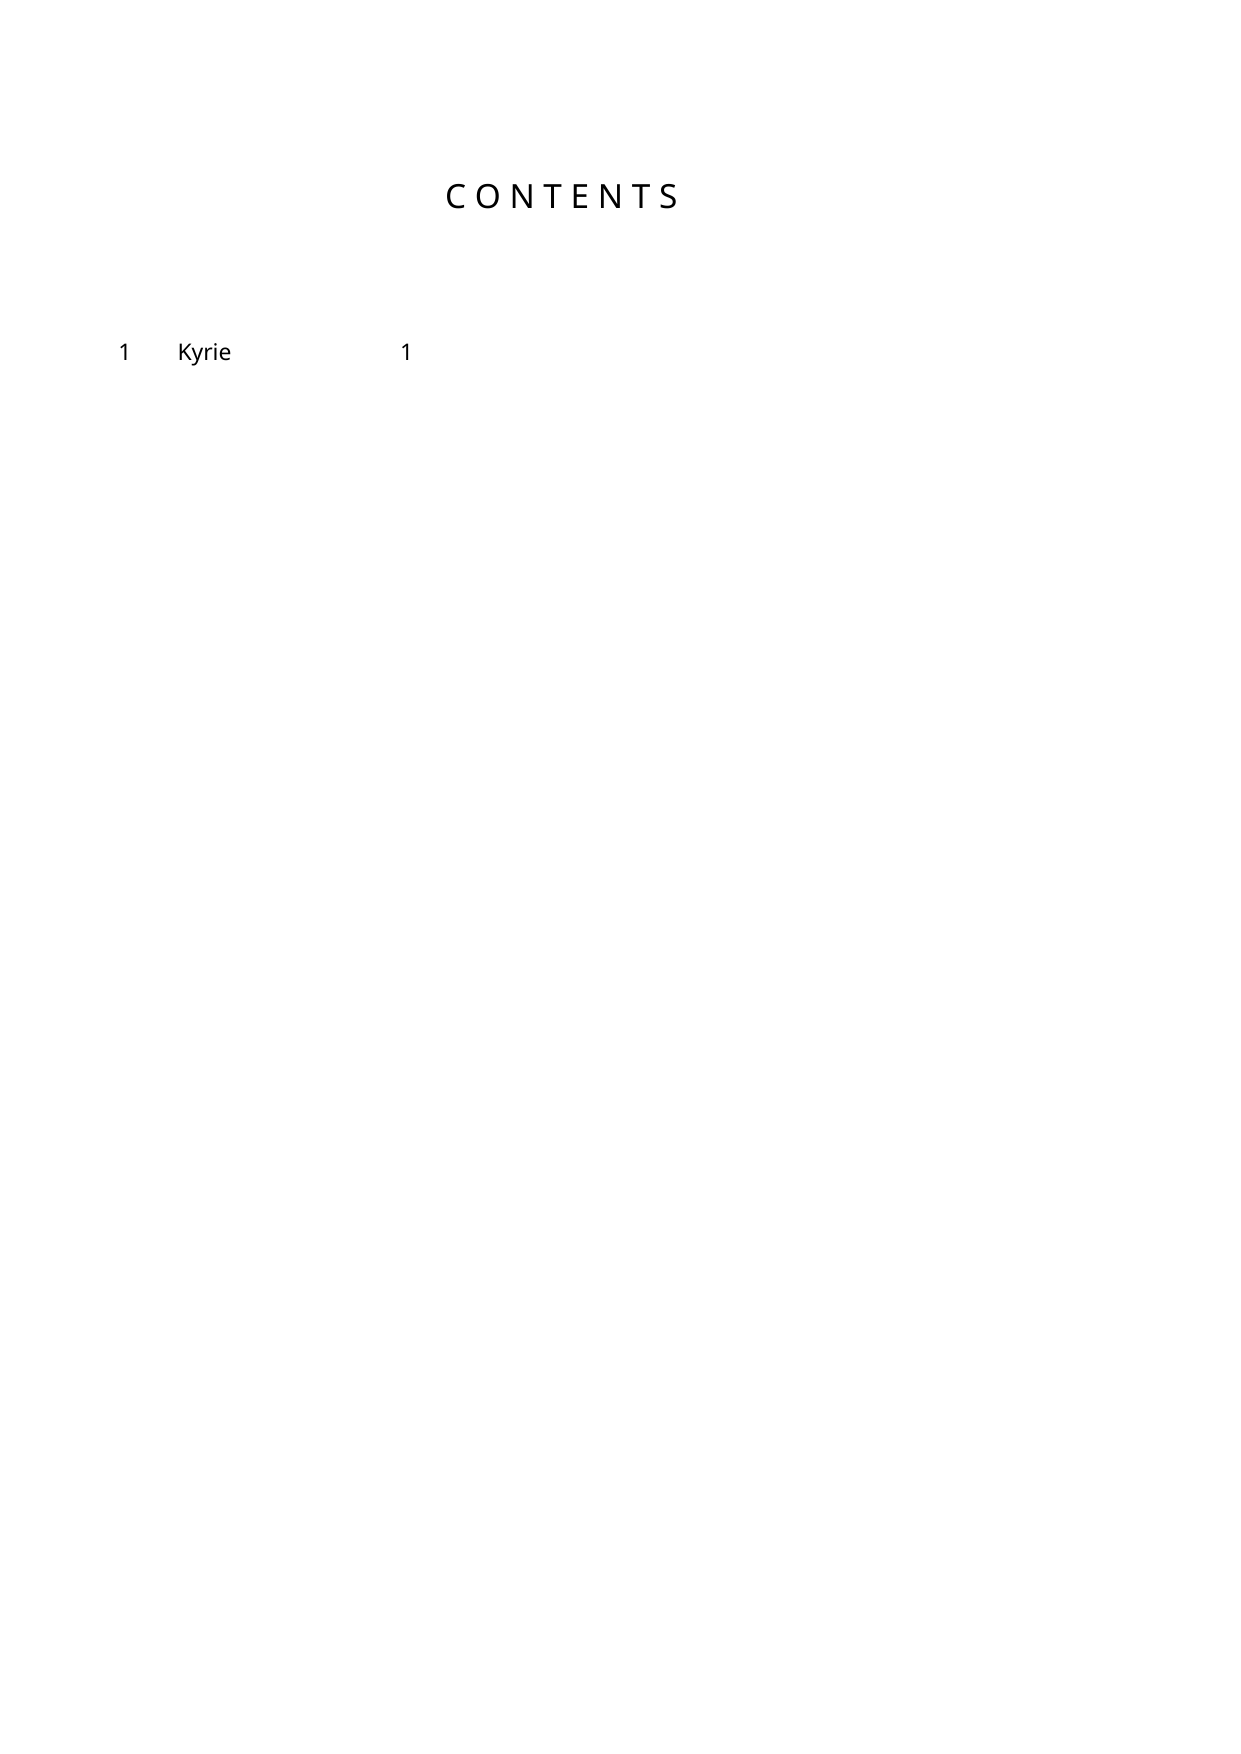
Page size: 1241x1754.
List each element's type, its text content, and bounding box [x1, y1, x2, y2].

text C O N T E N T S [118, 118, 1004, 327]
text 1 Kyrie 1 [118, 336, 1004, 367]
